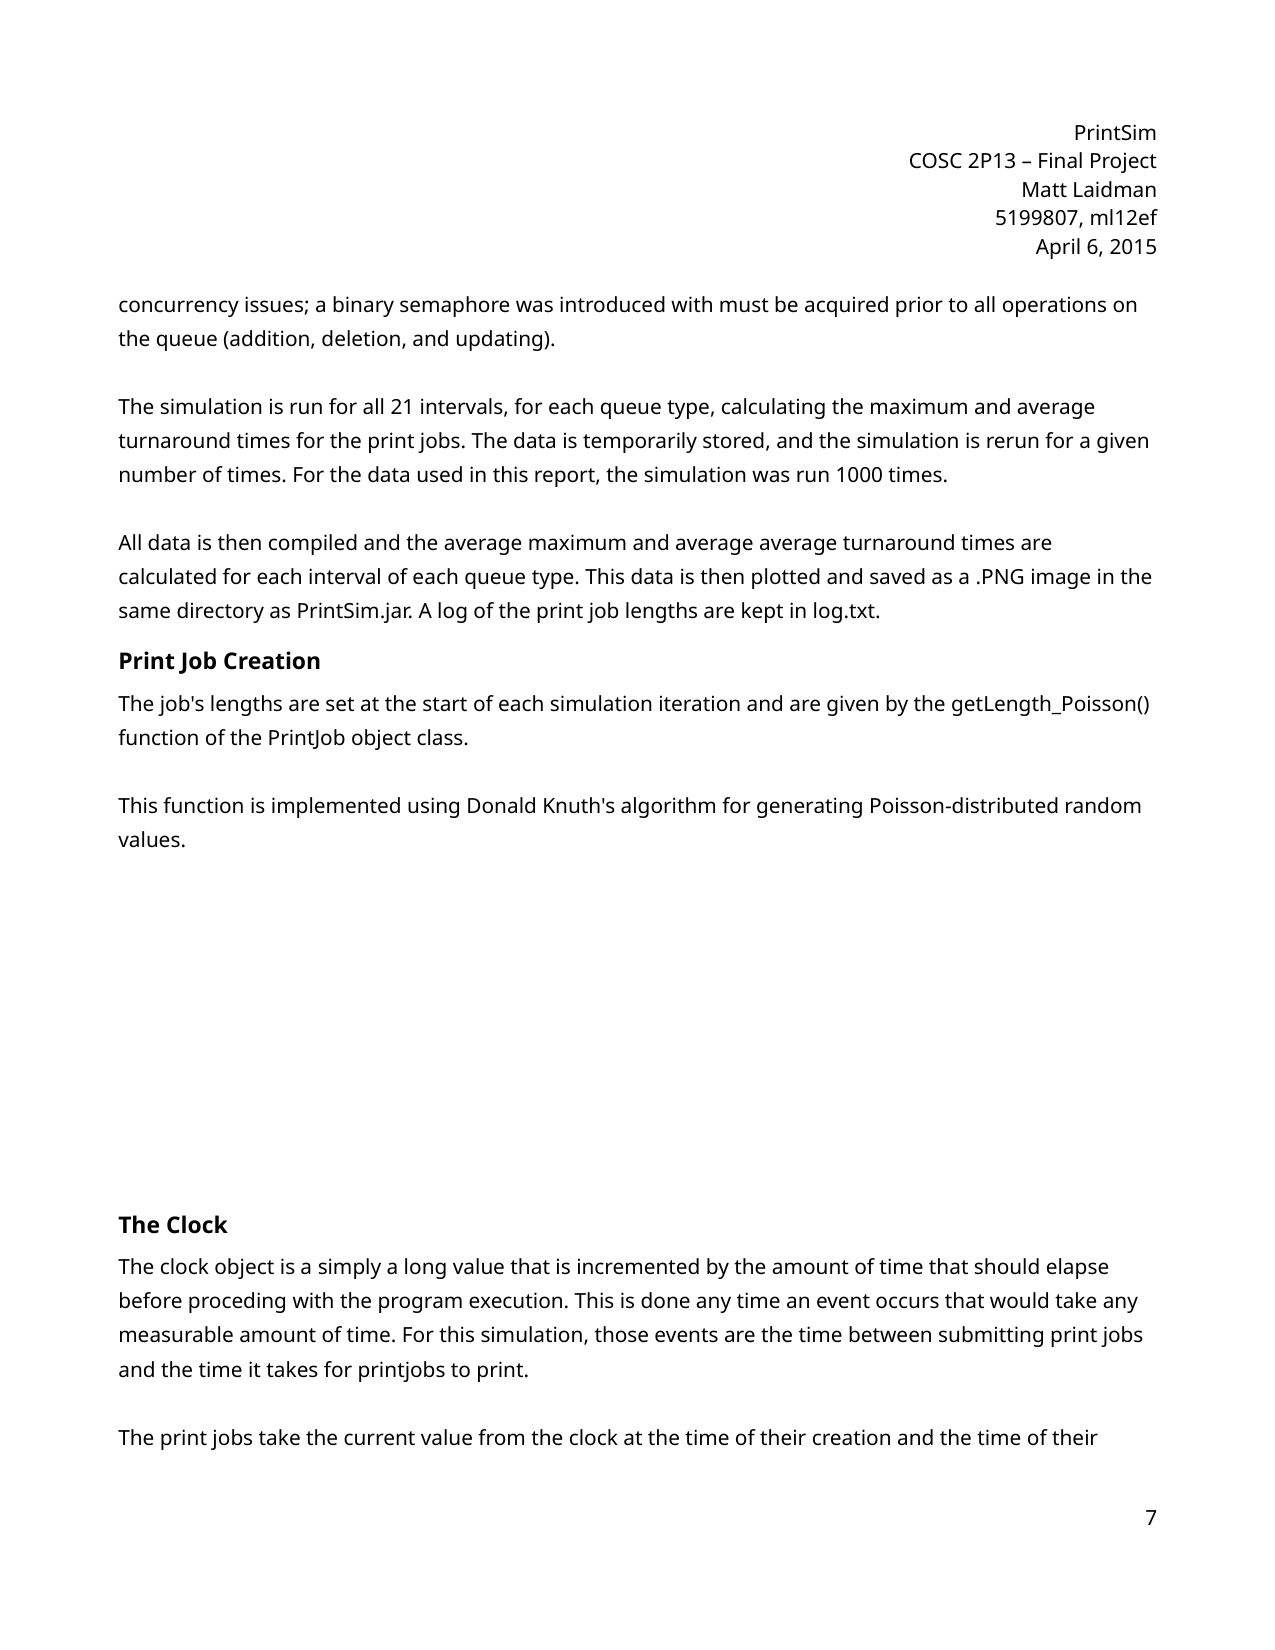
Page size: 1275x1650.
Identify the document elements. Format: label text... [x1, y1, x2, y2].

text This function is implemented using Donald Knuth's algorithm for generating Poisson-distributed random values. [118, 791, 1157, 853]
text All data is then compiled and the average maximum and average average turnaround times are calculated for each interval of each queue type. This data is then plotted and saved as a .PNG image in the same directory as PrintSim.jar. A log of the print job lengths are kept in log.txt. [118, 528, 1157, 625]
subtitle Print Job Creation [118, 645, 1157, 676]
text The clock object is a simply a long value that is incremented by the amount of time that should elapse before proceding with the program execution. This is done any time an event occurs that would take any measurable amount of time. For this simulation, those events are the time between submitting print jobs and the time it takes for printjobs to print. [118, 1252, 1157, 1383]
subtitle The Clock [118, 1209, 1157, 1240]
text The simulation is run for all 21 intervals, for each queue type, calculating the maximum and average turnaround times for the print jobs. The data is temporarily stored, and the simulation is rerun for a given number of times. For the data used in this report, the simulation was run 1000 times. [118, 392, 1157, 488]
text concurrency issues; a binary semaphore was introduced with must be acquired prior to all operations on the queue (addition, deletion, and updating). [118, 290, 1157, 352]
text The job's lengths are set at the start of each simulation iteration and are given by the getLength_Poisson() function of the PrintJob object class. [118, 689, 1157, 751]
text The print jobs take the current value from the clock at the time of their creation and the time of their [118, 1423, 1157, 1451]
